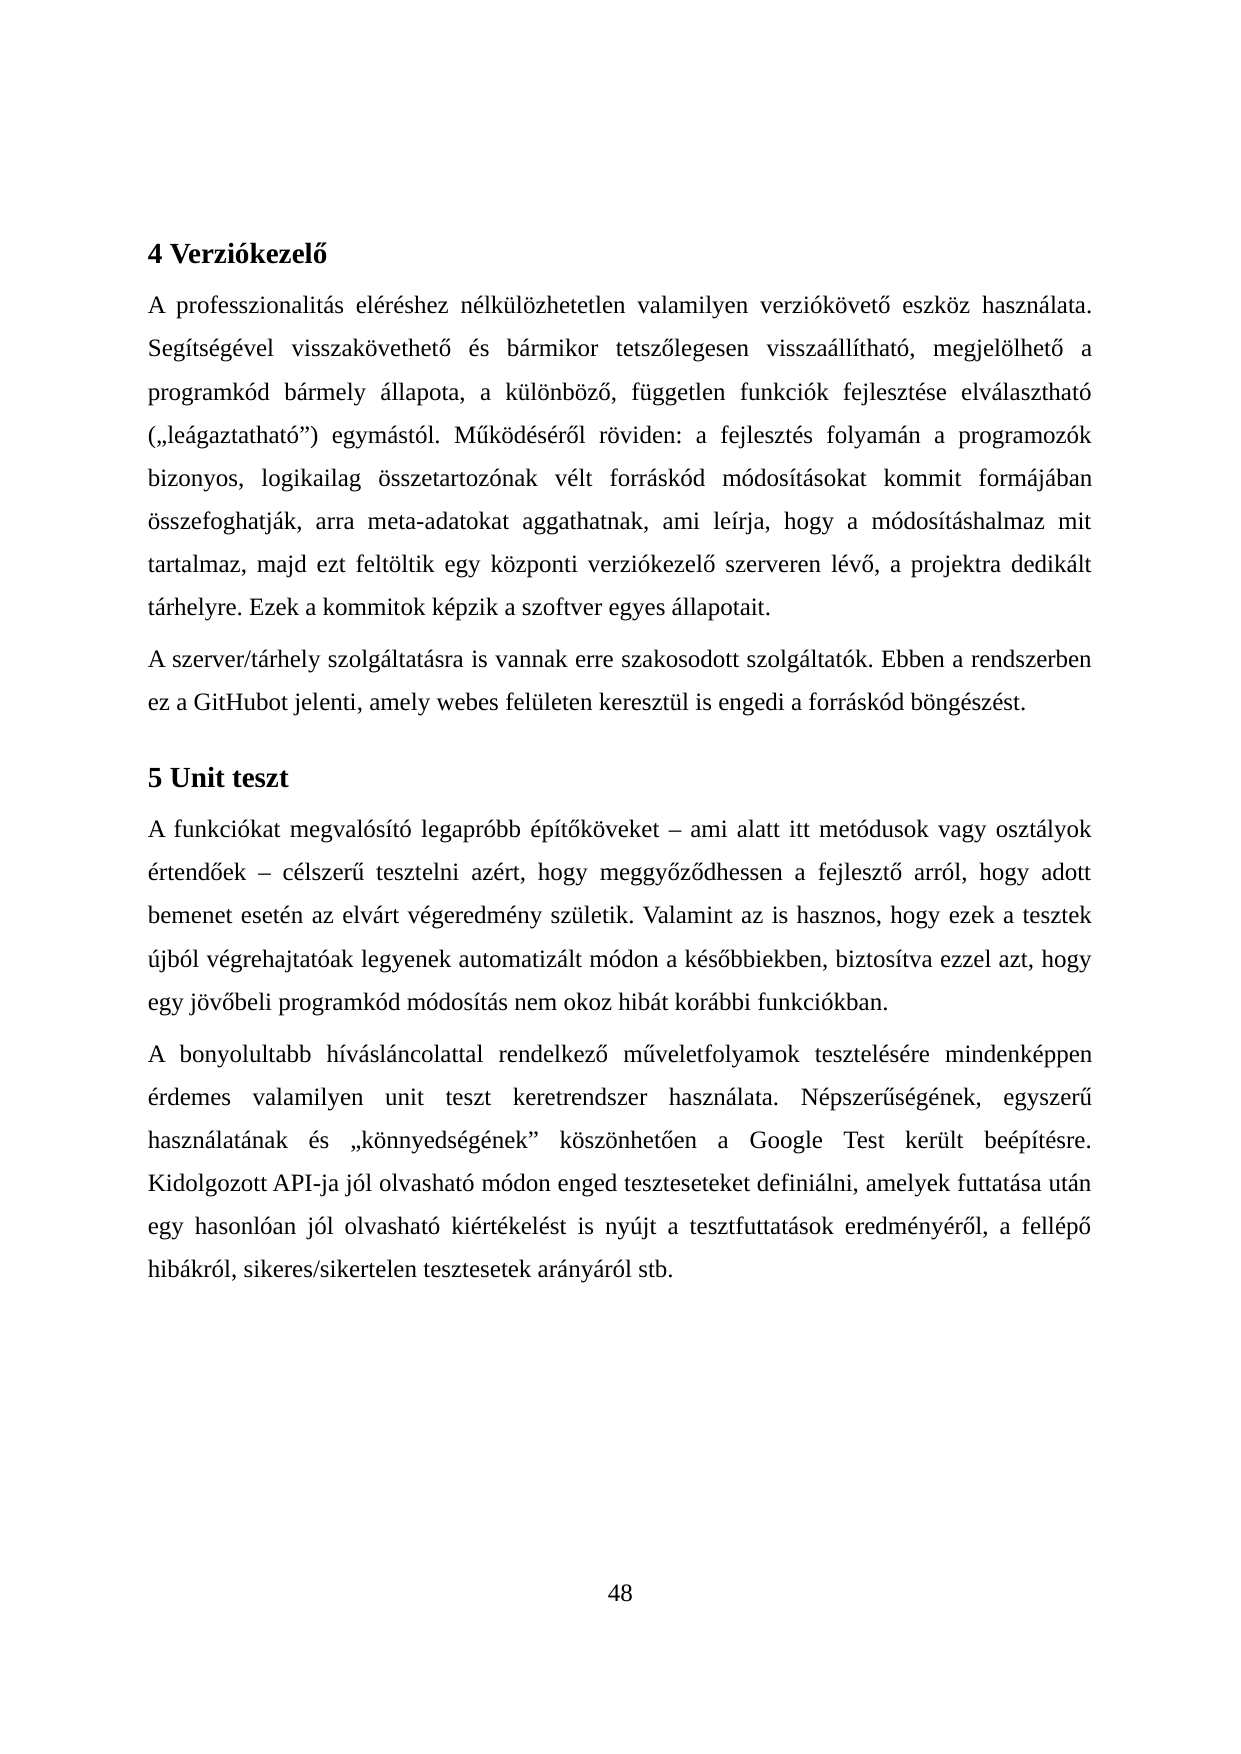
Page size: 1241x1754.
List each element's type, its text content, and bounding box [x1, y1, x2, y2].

subtitle Verziókezelő [148, 236, 1093, 270]
text A professzionalitás eléréshez nélkülözhetetlen valamilyen verziókövető eszköz használata. Segítségével visszakövethető és bármikor tetszőlegesen visszaállítható, megjelölhető a programkód bármely állapota, a különböző, független funkciók fejlesztése elválasztható („leágaztatható”) egymástól. Működéséről röviden: a fejlesztés folyamán a programozók bizonyos, logikailag összetartozónak vélt forráskód módosításokat kommit formájában összefoghatják, arra meta-adatokat aggathatnak, ami leírja, hogy a módosításhalmaz mit tartalmaz, majd ezt feltöltik egy központi verziókezelő szerveren lévő, a projektra dedikált tárhelyre. Ezek a kommitok képzik a szoftver egyes állapotait. [148, 290, 1093, 621]
text A szerver/tárhely szolgáltatásra is vannak erre szakosodott szolgáltatók. Ebben a rendszerben ez a GitHubot jelenti, amely webes felületen keresztül is engedi a forráskód böngészést. [148, 644, 1093, 716]
text A bonyolultabb hívásláncolattal rendelkező műveletfolyamok tesztelésére mindenképpen érdemes valamilyen unit teszt keretrendszer használata. Népszerűségének, egyszerű használatának és „könnyedségének” köszönhetően a Google Test került beépítésre. Kidolgozott API-ja jól olvasható módon enged teszteseteket definiálni, amelyek futtatása után egy hasonlóan jól olvasható kiértékelést is nyújt a tesztfuttatások eredményéről, a fellépő hibákról, sikeres/sikertelen tesztesetek arányáról stb. [148, 1039, 1093, 1283]
text A funkciókat megvalósító legapróbb építőköveket – ami alatt itt metódusok vagy osztályok értendőek – célszerű tesztelni azért, hogy meggyőződhessen a fejlesztő arról, hogy adott bemenet esetén az elvárt végeredmény születik. Valamint az is hasznos, hogy ezek a tesztek újból végrehajtatóak legyenek automatizált módon a későbbiekben, biztosítva ezzel azt, hogy egy jövőbeli programkód módosítás nem okoz hibát korábbi funkciókban. [148, 814, 1093, 1016]
subtitle Unit teszt [148, 760, 1093, 794]
